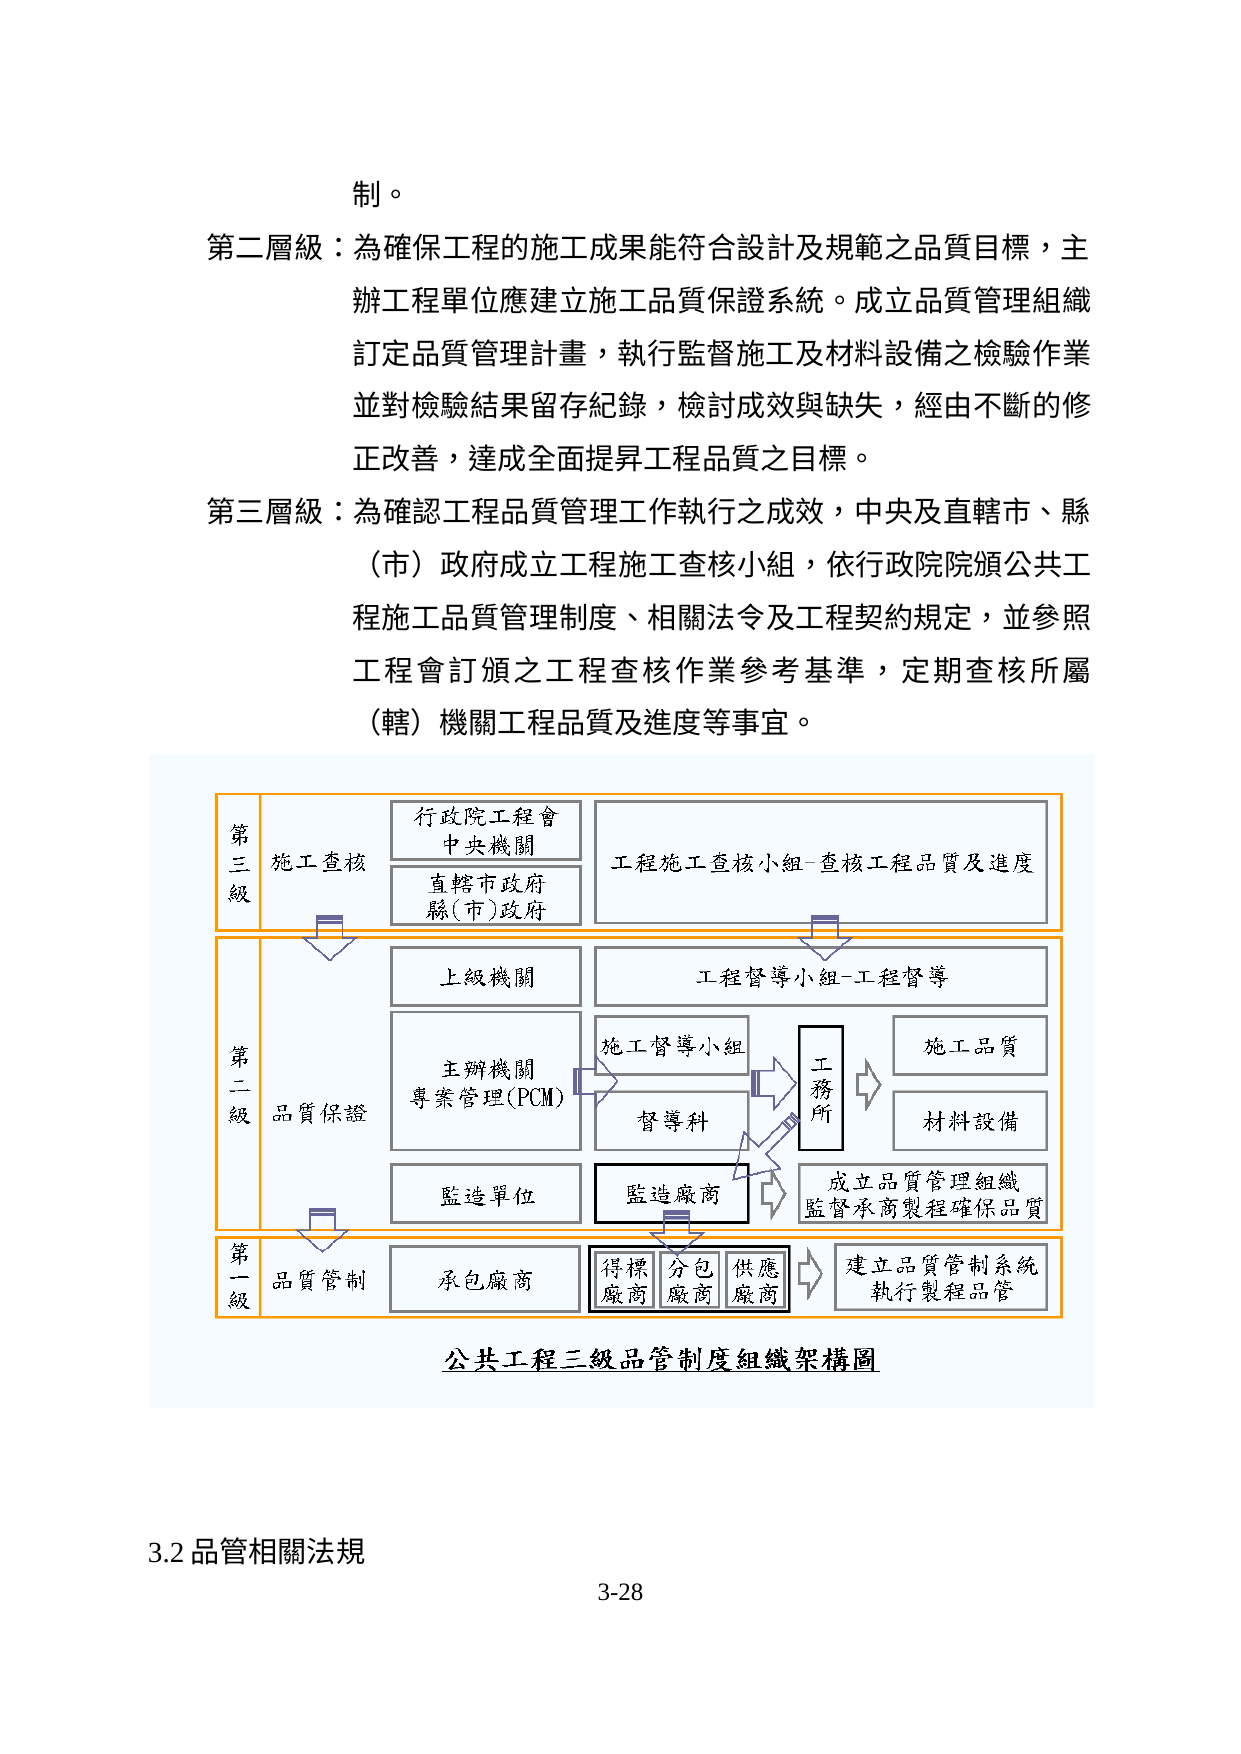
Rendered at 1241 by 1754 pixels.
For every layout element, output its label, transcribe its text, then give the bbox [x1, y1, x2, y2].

text 第二層級：為確保工程的施工成果能符合設計及規範之品質目標，主辦工程單位應建立施工品質保證系統。成立品質管理組織，訂定品質管理計畫，執行監督施工及材料設備之檢驗作業，並對檢驗結果留存紀錄，檢討成效與缺失，經由不斷的修正改善，達成全面提昇工程品質之目標。 [206, 224, 1092, 478]
subtitle 3.2品管相關法規 [148, 1528, 1092, 1570]
text 第一層級：為達成工程品質目標由廠商建立施工品質管制系統。於工程開工前廠商應依工程之特性與合約要求擬定施工計畫，製作施工圖，訂定施工作業要領，提出品質計畫，設立品管組織，訂定各項工程品質管理標準、材料及施工檢驗程序、自主檢查表，以及建立文件紀錄管理系統等，俾便各級施工人員熟習圖說規範與各項品管作業規定，以落實品質管制。 [206, 172, 1092, 214]
text 第三層級：為確認工程品質管理工作執行之成效，中央及直轄市、縣（市）政府成立工程施工查核小組，依行政院院頒公共工程施工品質管理制度、相關法令及工程契約規定，並參照工程會訂頒之工程查核作業參考基準，定期查核所屬（轄）機關工程品質及進度等事宜。 [206, 489, 1092, 742]
picture [149, 754, 1096, 1408]
